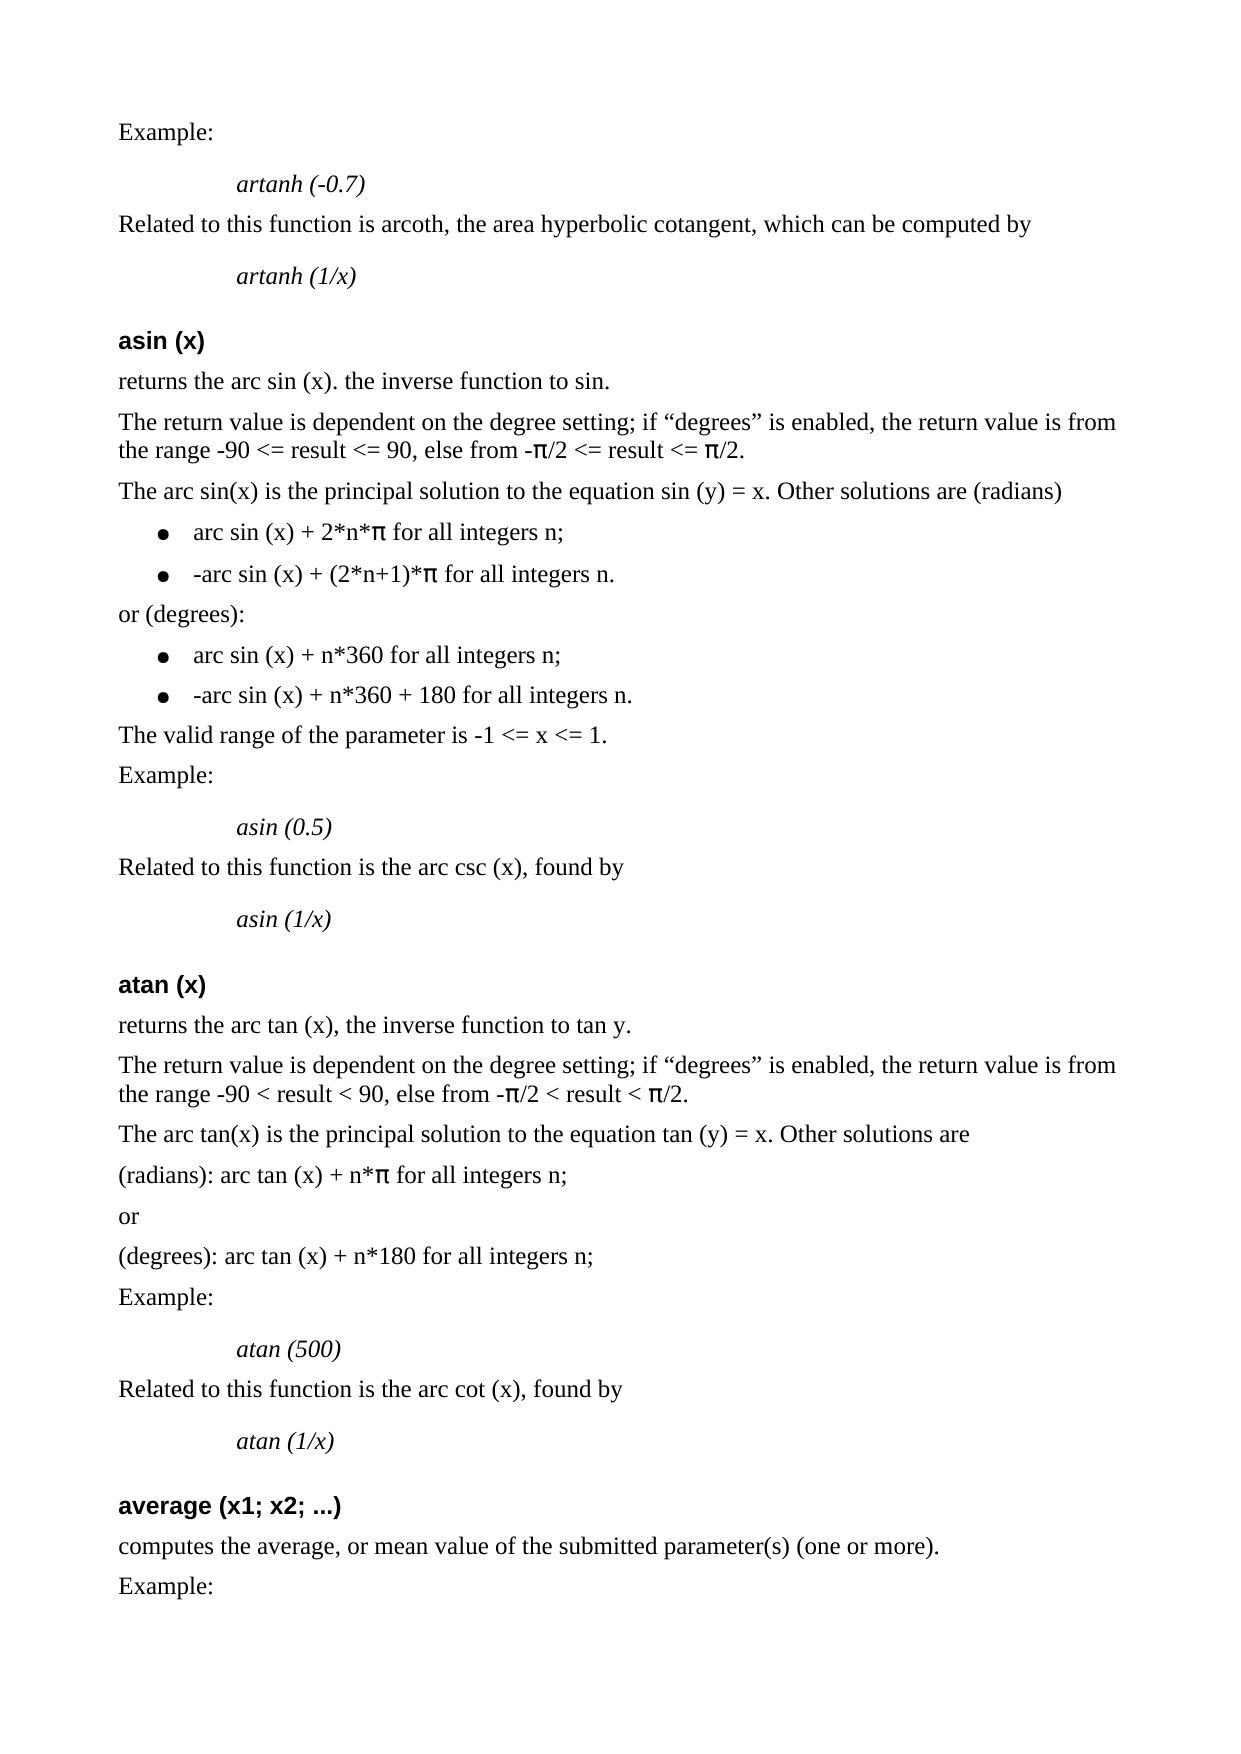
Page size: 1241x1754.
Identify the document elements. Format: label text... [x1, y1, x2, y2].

list arc sin (x) + 2*n*π for all integers n; [156, 517, 1122, 546]
text returns the arc tan (x), the inverse function to tan y. [118, 1011, 1122, 1038]
text The valid range of the parameter is -1 <= x <= 1. [118, 721, 1122, 749]
text Related to this function is the arc csc (x), found by [118, 853, 1122, 881]
text or (degrees): [118, 601, 1122, 628]
text artanh (1/x) [236, 262, 1122, 290]
text (degrees): arc tan (x) + n*180 for all integers n; [118, 1242, 1122, 1270]
text Example: [118, 118, 1122, 146]
text The arc tan(x) is the principal solution to the equation tan (y) = x. Other solutions are [118, 1120, 1122, 1148]
text The arc sin(x) is the principal solution to the equation sin (y) = x. Other solutions are (radians) [118, 477, 1122, 505]
subtitle average (x1; x2; ...) [118, 1492, 1122, 1519]
subtitle atan (x) [118, 971, 1122, 998]
text or [118, 1202, 1122, 1230]
text Example: [118, 761, 1122, 789]
text Example: [118, 1283, 1122, 1310]
text Example: [118, 1572, 1122, 1600]
text asin (1/x) [236, 906, 1122, 933]
list -arc sin (x) + n*360 + 180 for all integers n. [156, 681, 1122, 709]
text returns the arc sin (x). the inverse function to sin. [118, 367, 1122, 395]
text (radians): arc tan (x) + n*π for all integers n; [118, 1161, 1122, 1190]
text atan (500) [236, 1335, 1122, 1362]
text computes the average, or mean value of the submitted parameter(s) (one or more). [118, 1532, 1122, 1560]
subtitle asin (x) [118, 327, 1122, 355]
text The return value is dependent on the degree setting; if “degrees” is enabled, the return value is from the range -90 < result < 90, else from -π/2 < result < π/2. [118, 1051, 1122, 1108]
text Related to this function is the arc cot (x), found by [118, 1375, 1122, 1402]
text The return value is dependent on the degree setting; if “degrees” is enabled, the return value is from the range -90 <= result <= 90, else from -π/2 <= result <= π/2. [118, 408, 1122, 464]
text artanh (-0.7) [236, 170, 1122, 198]
text asin (0.5) [236, 813, 1122, 841]
list -arc sin (x) + (2*n+1)*π for all integers n. [156, 559, 1122, 588]
text atan (1/x) [236, 1427, 1122, 1454]
list arc sin (x) + n*360 for all integers n; [156, 641, 1122, 668]
text Related to this function is arcoth, the area hyperbolic cotangent, which can be computed by [118, 210, 1122, 238]
